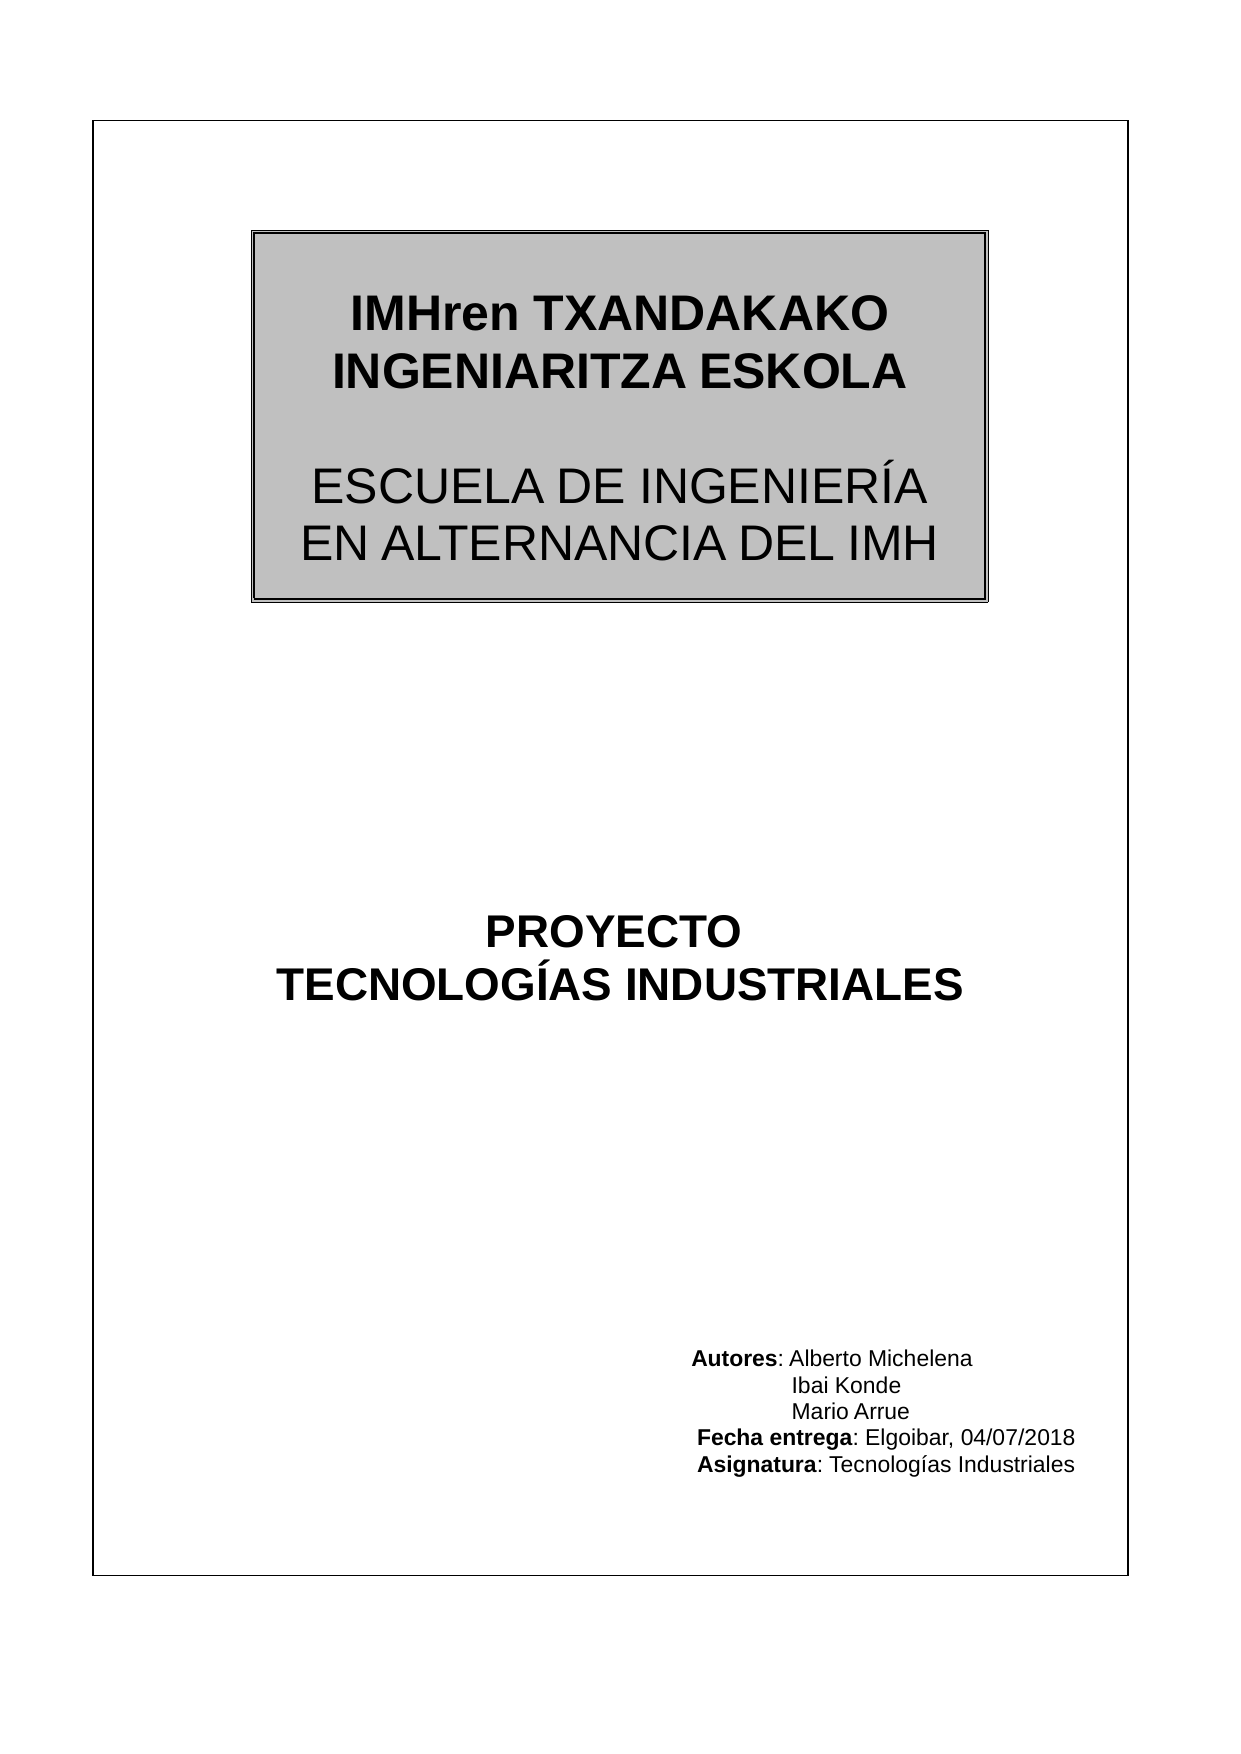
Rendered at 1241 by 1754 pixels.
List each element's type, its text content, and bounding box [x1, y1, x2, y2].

text TECNOLOGÍAS INDUSTRIALES [118, 957, 1122, 1010]
text Mario Arrue [791, 1398, 1127, 1424]
text PROYECTO [118, 904, 1122, 957]
text [1129, 1398, 1152, 1424]
text ESCUELA DE INGENIERÍA [257, 456, 983, 514]
text [1129, 1372, 1152, 1398]
text Fecha entrega: Elgoibar, 04/07/2018 [697, 1424, 1127, 1451]
text EN ALTERNANCIA DEL IMH [257, 514, 983, 571]
text Autores: Alberto Michelena [691, 1345, 1127, 1372]
text Asignatura: Tecnologías Industriales [697, 1451, 1122, 1477]
text [1129, 1345, 1152, 1372]
text Ibai Konde [791, 1372, 1127, 1398]
text IMHren TXANDAKAKO INGENIARITZA ESKOLA [257, 284, 983, 399]
